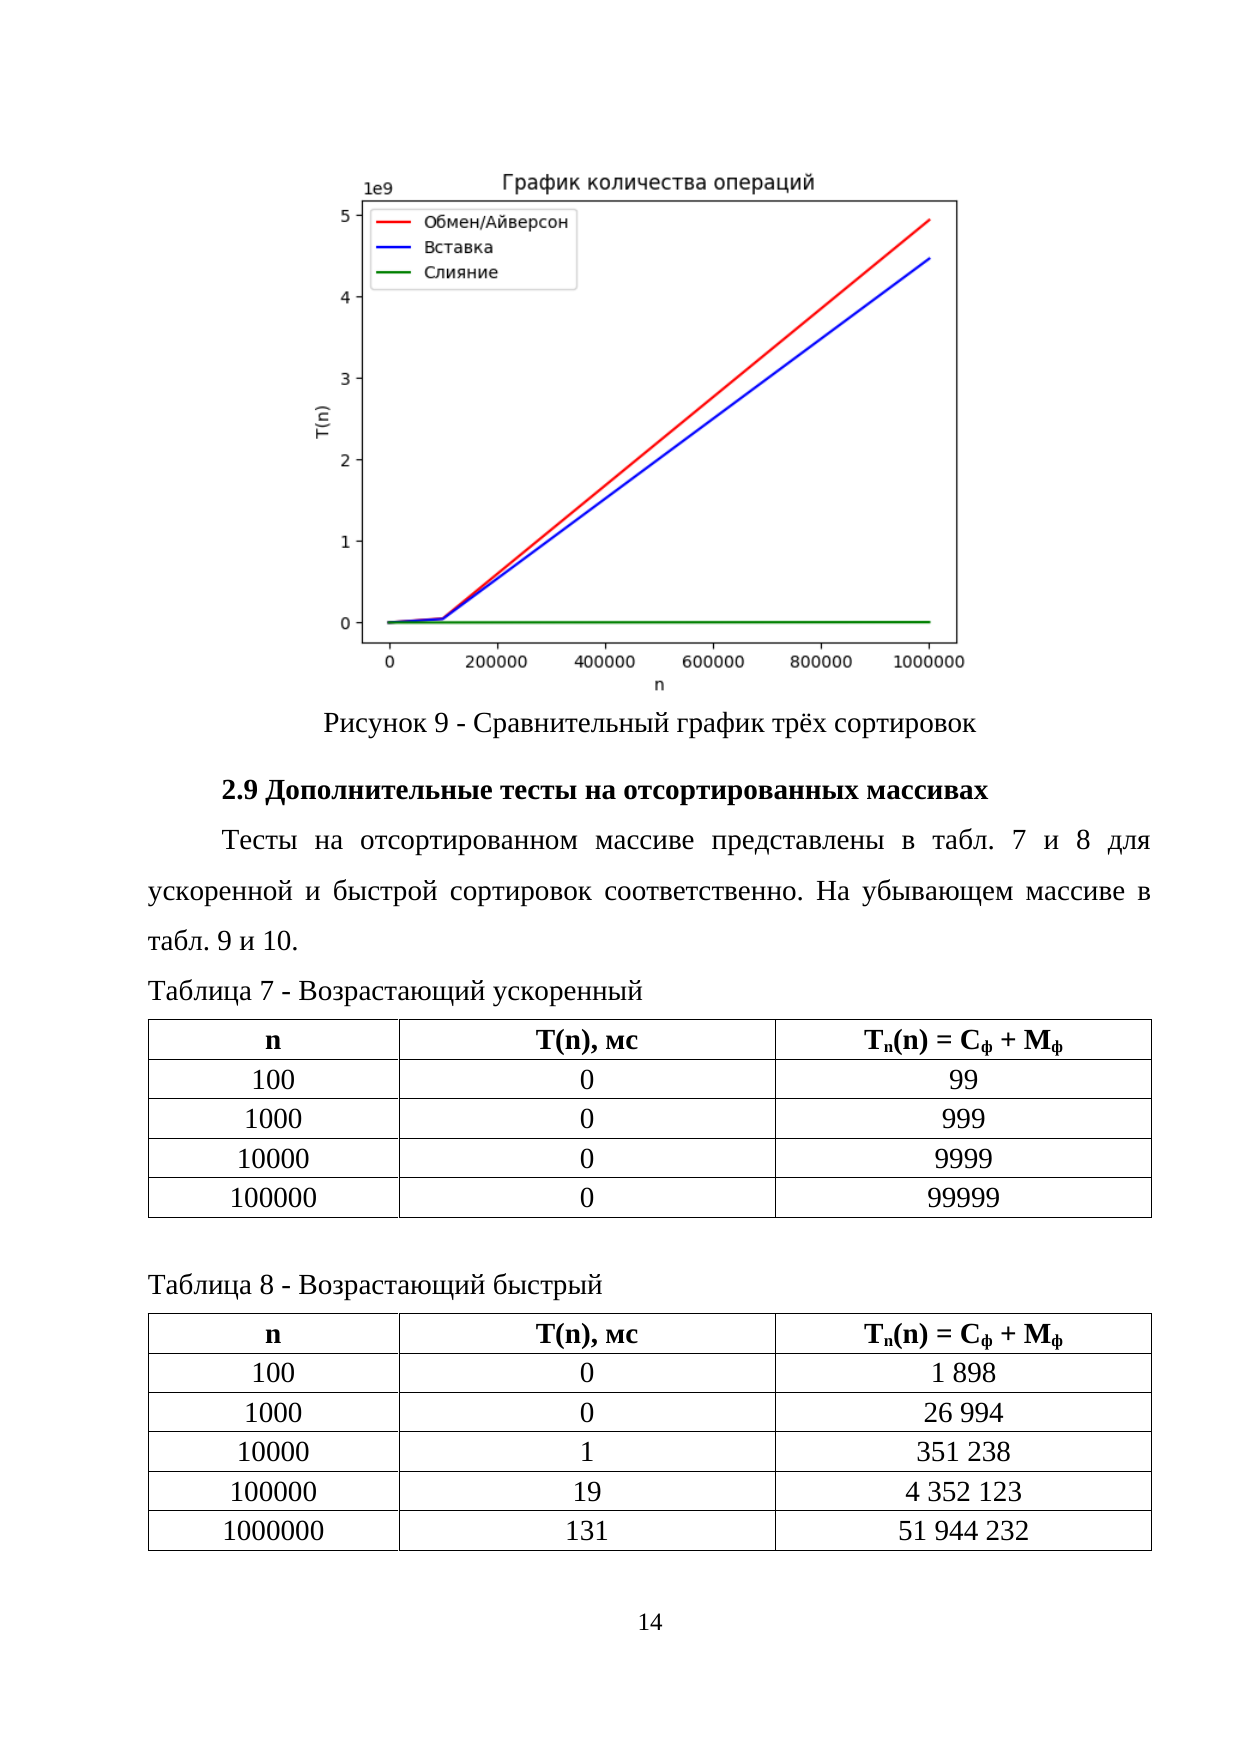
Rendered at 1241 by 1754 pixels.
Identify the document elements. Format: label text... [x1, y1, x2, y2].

table_cell 131 [400, 1511, 775, 1550]
table_cell 1 898 [776, 1354, 1151, 1392]
table_cell 4 352 123 [776, 1472, 1151, 1510]
table_header Tn(n) = Cф + Mф [776, 1020, 1151, 1059]
table_cell 0 [400, 1099, 775, 1138]
table_cell 51 944 232 [776, 1511, 1151, 1550]
text Таблица 7 - Возрастающий ускоренный [148, 973, 1152, 1007]
table_cell 19 [400, 1472, 775, 1510]
table_cell 100000 [149, 1472, 398, 1510]
table_cell 999 [776, 1099, 1151, 1138]
table_cell 351 238 [776, 1432, 1151, 1471]
table_cell 1 [400, 1432, 775, 1471]
picture [266, 131, 1033, 706]
table_cell 1000 [149, 1099, 398, 1138]
table_cell 26 994 [776, 1393, 1151, 1431]
table_cell 1000000 [149, 1511, 398, 1550]
text Рисунок 9 - Сравнительный график трёх сортировок [267, 706, 1032, 739]
table_cell 0 [400, 1354, 775, 1392]
table_cell 10000 [149, 1432, 398, 1471]
table_cell 10000 [149, 1139, 398, 1177]
table_header Tn(n) = Cф + Mф [776, 1314, 1151, 1353]
table_cell 9999 [776, 1139, 1151, 1177]
text Таблица 8 - Возрастающий быстрый [148, 1267, 1152, 1301]
table_header T(n), мс [400, 1314, 775, 1353]
table_header n [149, 1020, 398, 1059]
table_header T(n), мс [400, 1020, 775, 1059]
table_header n [149, 1314, 398, 1353]
table_cell 0 [400, 1060, 775, 1098]
table_cell 1000 [149, 1393, 398, 1431]
table_cell 0 [400, 1393, 775, 1431]
text 2.9 Дополнительные тесты на отсортированных массивах [148, 772, 1152, 806]
table_cell 100000 [149, 1178, 398, 1217]
table_cell 0 [400, 1178, 775, 1217]
table_cell 100 [149, 1354, 398, 1392]
table_cell 99999 [776, 1178, 1151, 1217]
text Тесты на отсортированном массиве представлены в табл. 7 и 8 для ускоренной и быстрой сортировок соответственно. На убывающем массиве в табл. 9 и 10. [148, 822, 1152, 957]
table_cell 0 [400, 1139, 775, 1177]
table_cell 100 [149, 1060, 398, 1098]
table_cell 99 [776, 1060, 1151, 1098]
